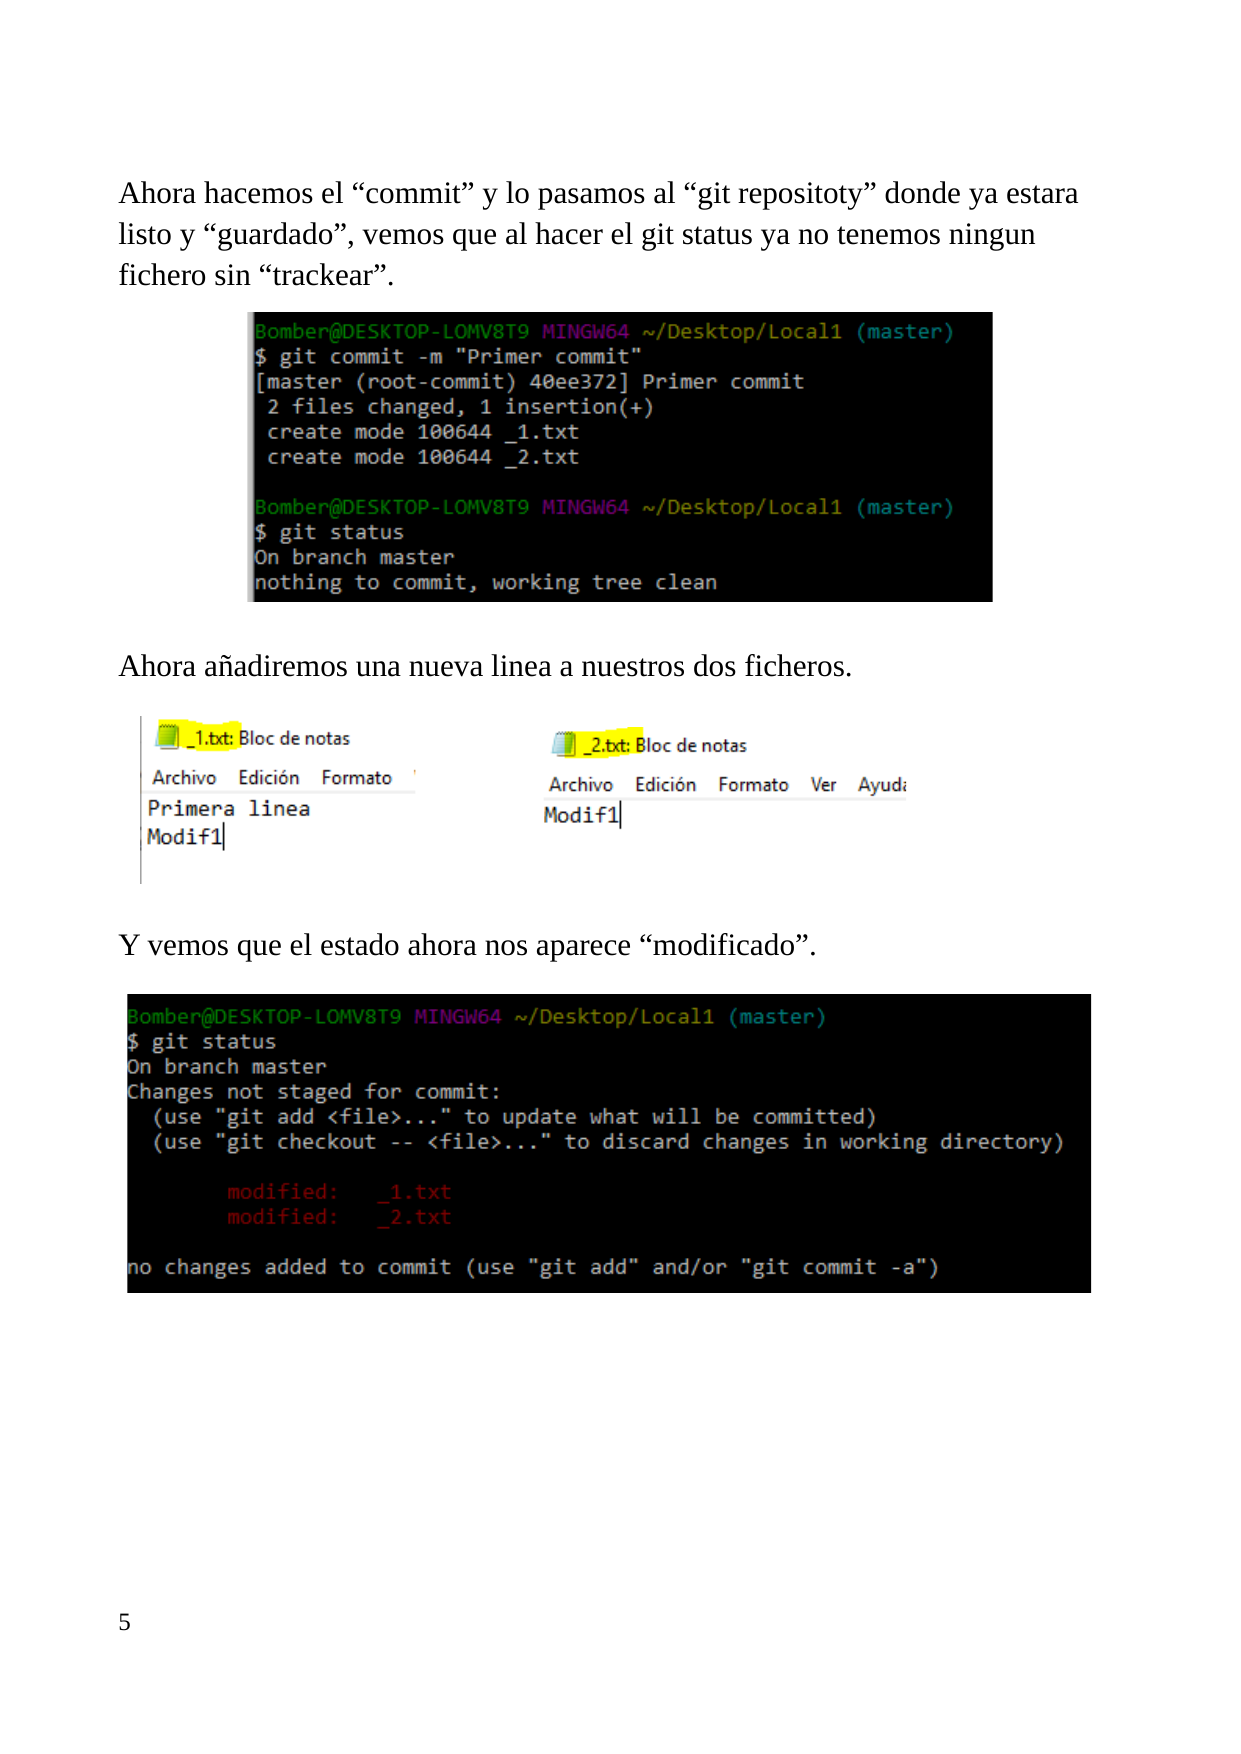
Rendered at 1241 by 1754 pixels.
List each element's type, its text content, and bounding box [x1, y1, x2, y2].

picture [127, 994, 1092, 1293]
picture [140, 716, 416, 884]
text Ahora añadiremos una nueva linea a nuestros dos ficheros. [118, 647, 1122, 683]
picture [543, 727, 907, 870]
picture [247, 312, 993, 602]
text Ahora hacemos el “commit” y lo pasamos al “git repositoty” donde ya estara listo y “guardado”, vemos que al hacer el git status ya no tenemos ningun fichero sin “trackear”. [118, 174, 1122, 292]
text Y vemos que el estado ahora nos aparece “modificado”. [118, 926, 1122, 962]
